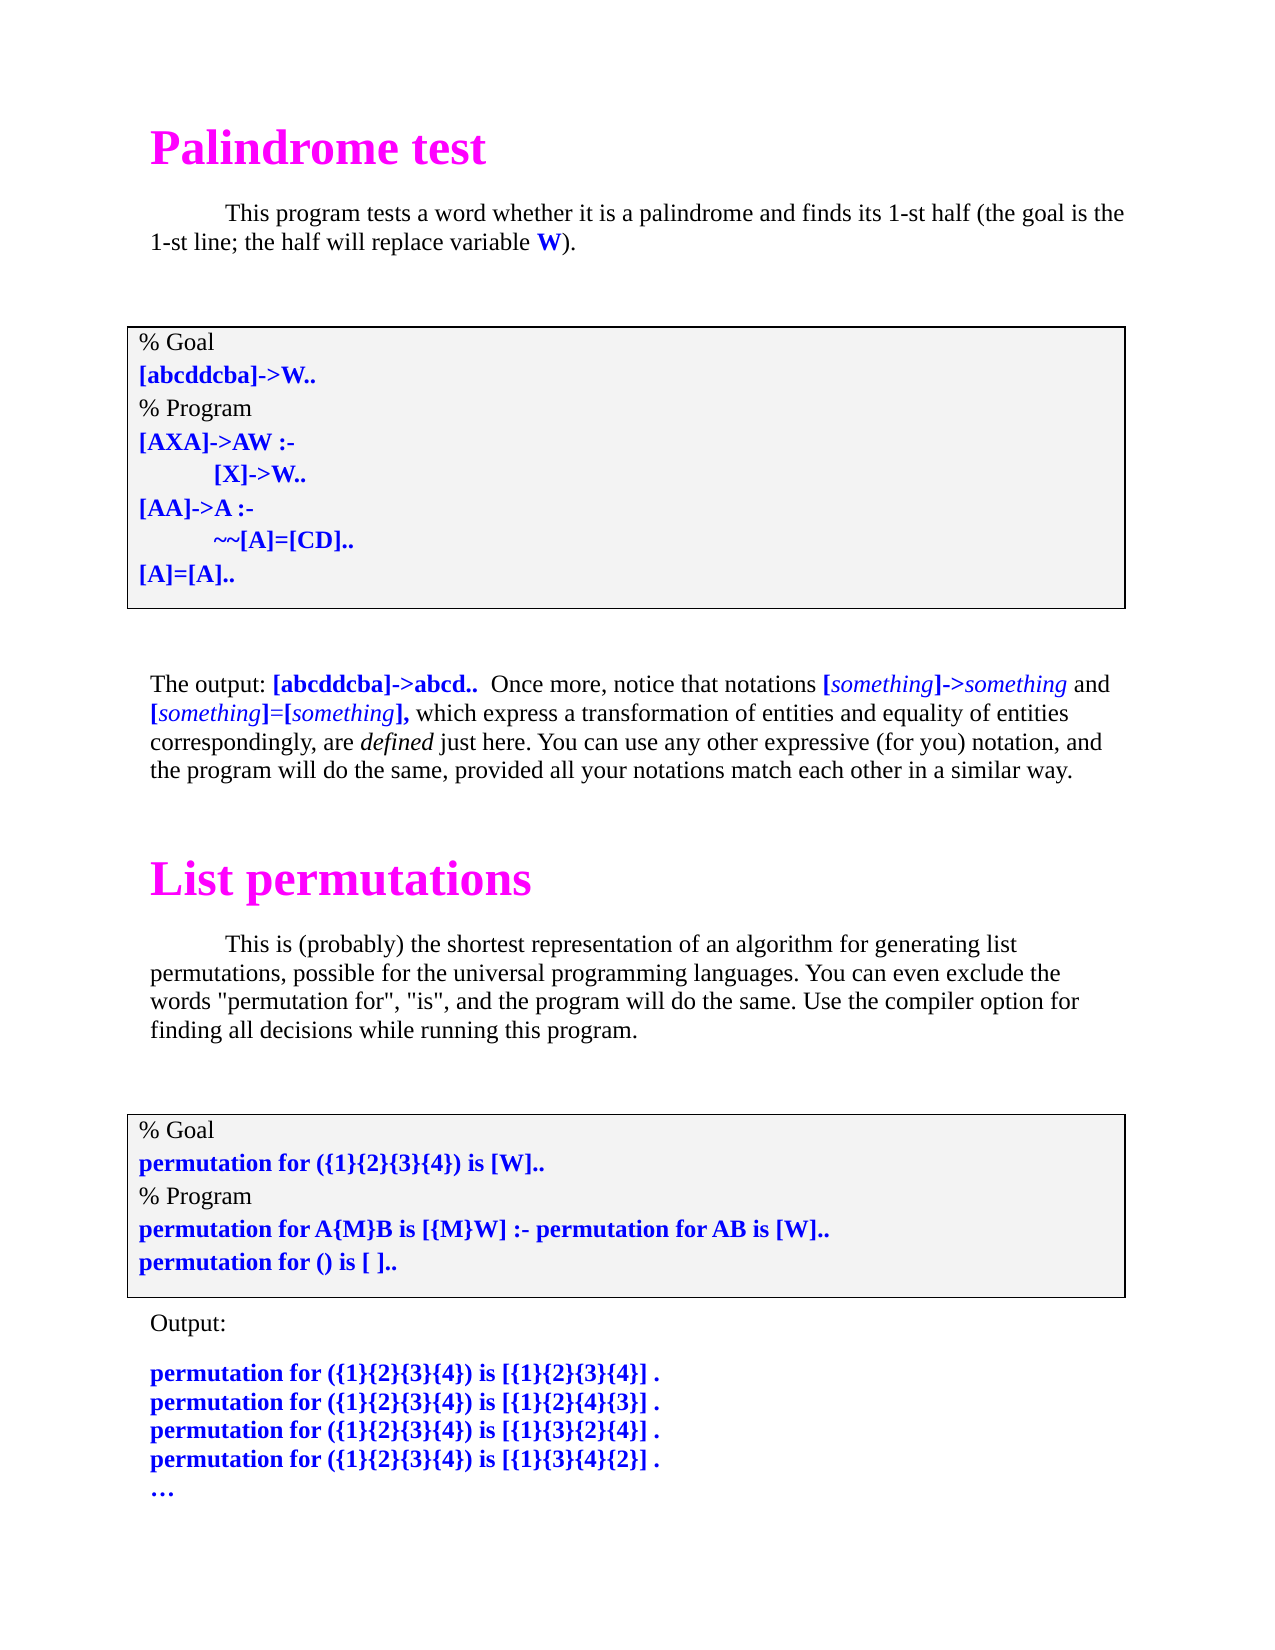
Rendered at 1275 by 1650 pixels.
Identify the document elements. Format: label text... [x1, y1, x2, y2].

text The output: [abcddcba]->abcd.. Once more, notice that notations [something]->something and [something]=[something], which express a transformation of entities and equality of entities correspondingly, are defined just here. You can use any other expressive (for you) notation, and the program will do the same, provided all your notations match each other in a similar way. [150, 669, 1125, 813]
subtitle Palindrome test [150, 118, 1125, 176]
text This program tests a word whether it is a palindrome and finds its 1-st half (the goal is the 1-st line; the half will replace variable W). [150, 198, 1125, 256]
table_header % Goal permutation for ({1}{2}{3}{4}) is [W].. % Program permutation for A{M}B is [{M}W] :- permutation for AB is [W].. permutation for () is [ ].. [128, 1115, 1124, 1297]
subtitle List permutations [150, 848, 1125, 906]
text This is (probably) the shortest representation of an algorithm for generating list permutations, possible for the universal programming languages. You can even exclude the words "permutation for", "is", and the program will do the same. Use the compiler option for finding all decisions while running this program. [150, 929, 1125, 1044]
table_header % Goal [abcddcba]->W.. % Program [AXA]->AW :- [X]->W.. [AA]->A :- ~~[A]=[CD].. [A]=[A].. [128, 328, 1124, 608]
text permutation for ({1}{2}{3}{4}) is [{1}{2}{3}{4}] . permutation for ({1}{2}{3}{4}) is [{1}{2}{4}{3}] . permutation for ({1}{2}{3}{4}) is [{1}{3}{2}{4}] . permutation for ({1}{2}{3}{4}) is [{1}{3}{4}{2}] . … [150, 1358, 1125, 1502]
text Output: [150, 1308, 1125, 1337]
